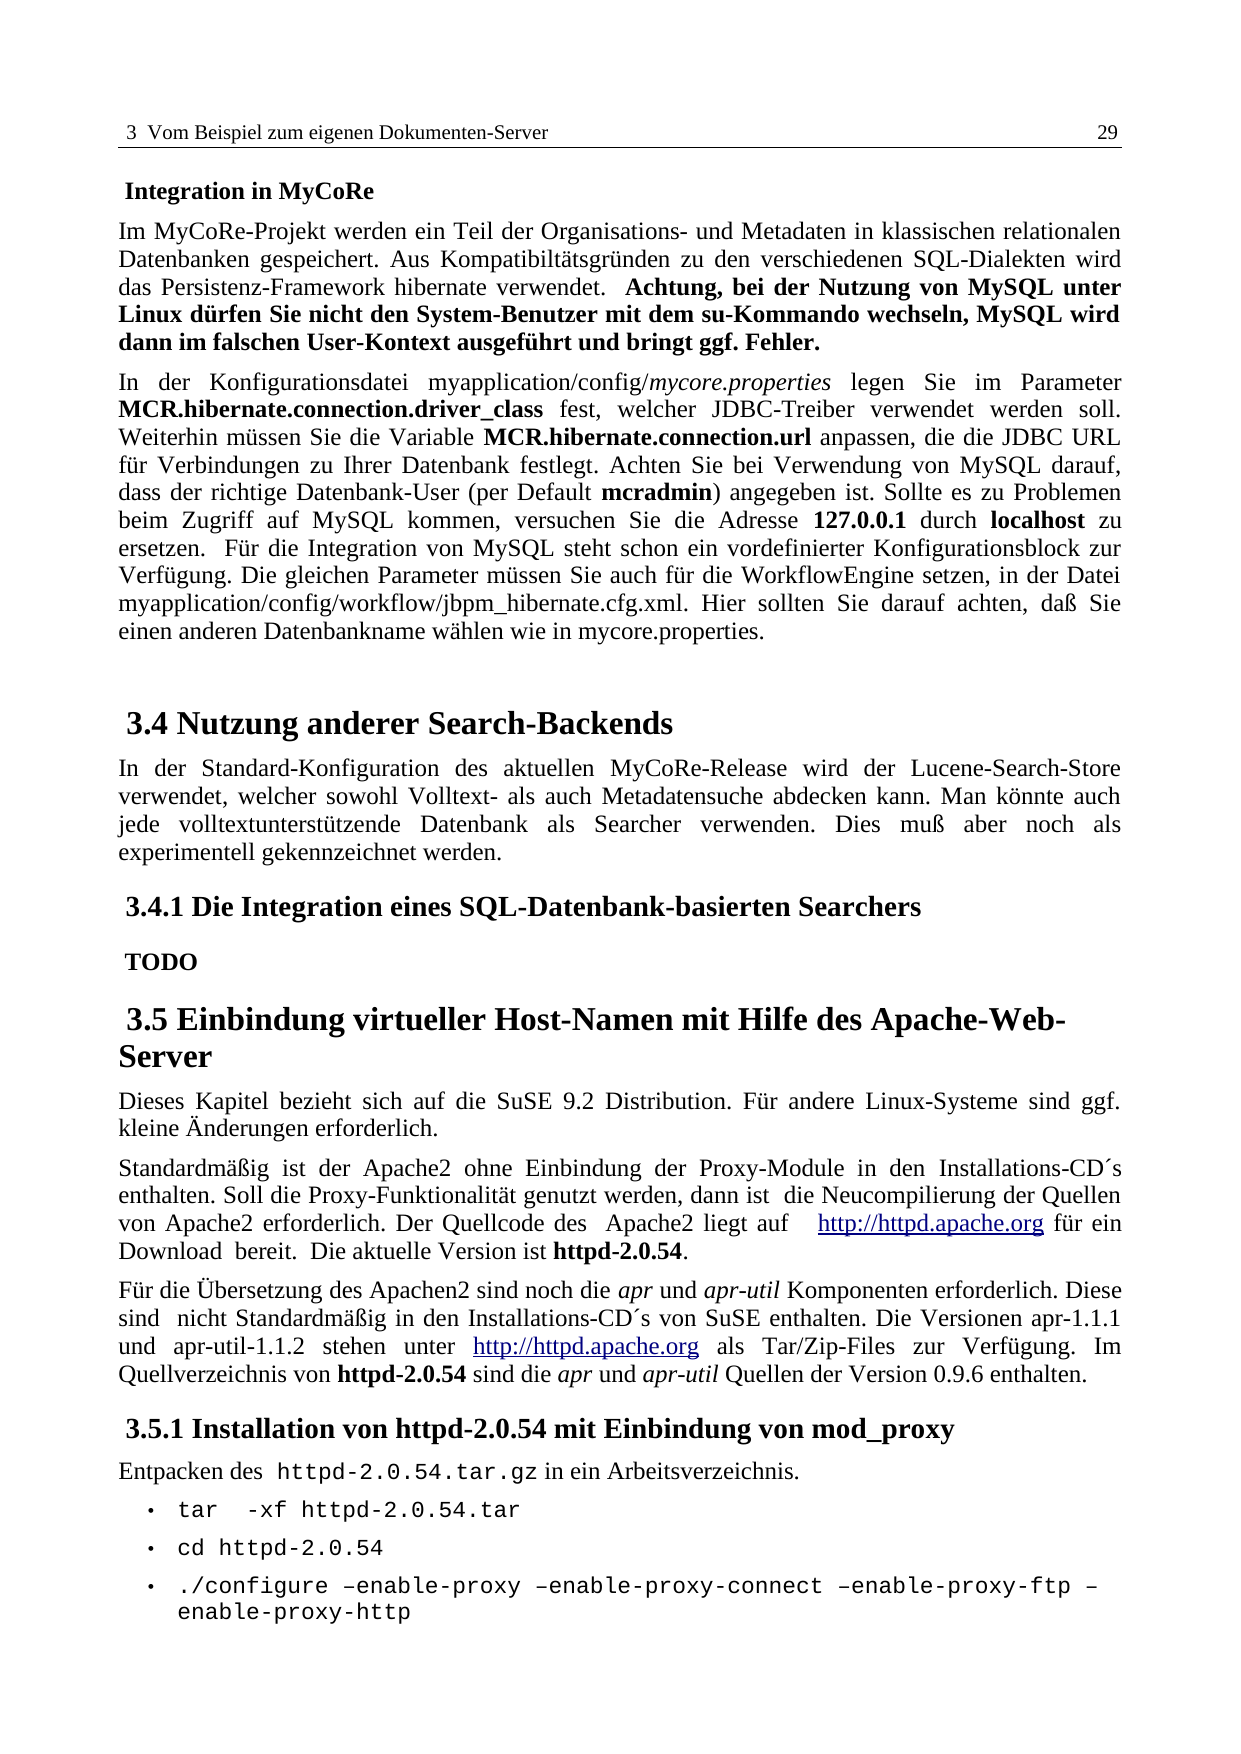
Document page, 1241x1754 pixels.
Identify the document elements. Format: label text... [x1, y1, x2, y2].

text In der Standard-Konfiguration des aktuellen MyCoRe-Release wird der Lucene-Search-Store verwendet, welcher sowohl Volltext- als auch Metadatensuche abdecken kann. Man könnte auch jede volltextunterstützende Datenbank als Searcher verwenden. Dies muß aber noch als experimentell gekennzeichnet werden. [118, 754, 1122, 865]
list cd httpd-2.0.54 [118, 1536, 1122, 1562]
subtitle Integration in MyCoRe [118, 177, 1122, 205]
text In der Konfigurationsdatei myapplication/config/mycore.properties legen Sie im Parameter MCR.hibernate.connection.driver_class fest, welcher JDBC-Treiber verwendet werden soll. Weiterhin müssen Sie die Variable MCR.hibernate.connection.url anpassen, die die JDBC URL für Verbindungen zu Ihrer Datenbank festlegt. Achten Sie bei Verwendung von MySQL darauf, dass der richtige Datenbank-User (per Default mcradmin) angegeben ist. Sollte es zu Problemen beim Zugriff auf MySQL kommen, versuchen Sie die Adresse 127.0.0.1 durch localhost zu ersetzen. Für die Integration von MySQL steht schon ein vordefinierter Konfigurationsblock zur Verfügung. Die gleichen Parameter müssen Sie auch für die WorkflowEngine setzen, in der Datei myapplication/config/workflow/jbpm_hibernate.cfg.xml. Hier sollten Sie darauf achten, daß Sie einen anderen Datenbankname wählen wie in mycore.properties. [118, 368, 1122, 645]
subtitle Einbindung virtueller Host-Namen mit Hilfe des Apache-Web-Server [118, 1000, 1122, 1074]
subtitle Installation von httpd-2.0.54 mit Einbindung von mod_proxy [118, 1412, 1122, 1445]
text Dieses Kapitel bezieht sich auf die SuSE 9.2 Distribution. Für andere Linux-Systeme sind ggf. kleine Änderungen erforderlich. [118, 1087, 1122, 1142]
text Standardmäßig ist der Apache2 ohne Einbindung der Proxy-Module in den Installations-CD´s enthalten. Soll die Proxy-Funktionalität genutzt werden, dann ist die Neucompilierung der Quellen von Apache2 erforderlich. Der Quellcode des Apache2 liegt auf http://httpd.apache.org für ein Download bereit. Die aktuelle Version ist httpd-2.0.54. [118, 1154, 1122, 1265]
text Im MyCoRe-Projekt werden ein Teil der Organisations- und Metadaten in klassischen relationalen Datenbanken gespeichert. Aus Kompatibiltätsgründen zu den verschiedenen SQL-Dialekten wird das Persistenz-Framework hibernate verwendet. Achtung, bei der Nutzung von MySQL unter Linux dürfen Sie nicht den System-Benutzer mit dem su-Kommando wechseln, MySQL wird dann im falschen User-Kontext ausgeführt und bringt ggf. Fehler. [118, 217, 1122, 356]
subtitle Die Integration eines SQL-Datenbank-basierten Searchers [118, 890, 1122, 923]
list ./configure –enable-proxy –enable-proxy-connect –enable-proxy-ftp –enable-proxy-http [118, 1574, 1122, 1627]
subtitle Nutzung anderer Search-Backends [118, 705, 1122, 742]
text Für die Übersetzung des Apachen2 sind noch die apr und apr-util Komponenten erforderlich. Diese sind nicht Standardmäßig in den Installations-CD´s von SuSE enthalten. Die Versionen apr-1.1.1 und apr-util-1.1.2 stehen unter http://httpd.apache.org als Tar/Zip-Files zur Verfügung. Im Quellverzeichnis von httpd-2.0.54 sind die apr und apr-util Quellen der Version 0.9.6 enthalten. [118, 1277, 1122, 1387]
subtitle TODO [118, 948, 1122, 975]
list tar -xf httpd-2.0.54.tar [118, 1498, 1122, 1524]
text Entpacken des httpd-2.0.54.tar.gz in ein Arbeitsverzeichnis. [118, 1457, 1122, 1486]
